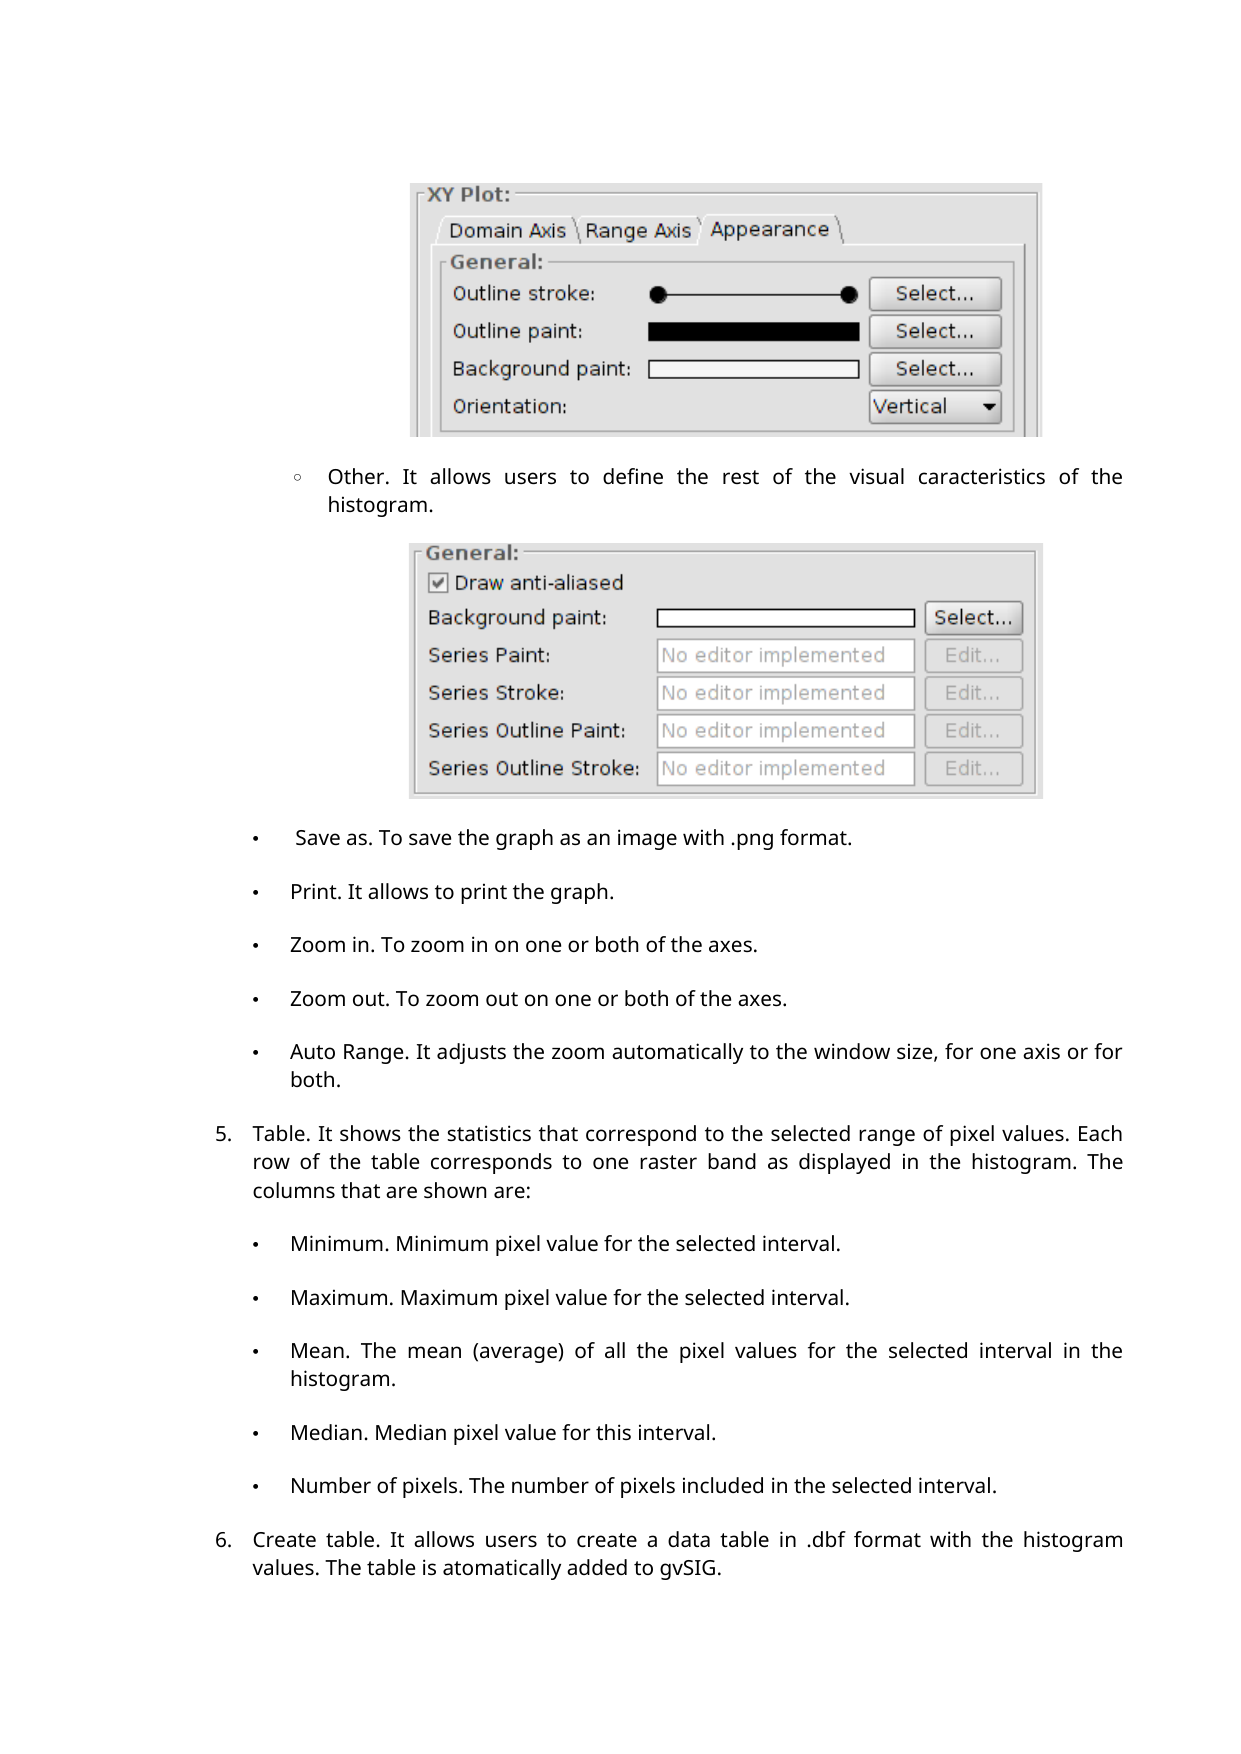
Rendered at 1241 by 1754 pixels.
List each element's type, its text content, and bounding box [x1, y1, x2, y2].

list Zoom in. To zoom in on one or both of the axes. [252, 930, 1125, 959]
list Maximum. Maximum pixel value for the selected interval. [252, 1283, 1125, 1311]
list Mean. The mean (average) of all the pixel values for the selected interval in the histogram. [252, 1336, 1125, 1393]
list Auto Range. It adjusts the zoom automatically to the window size, for one axis or for both. [252, 1037, 1125, 1094]
list Save as. To save the graph as an image with .png format. [252, 823, 1125, 852]
list Create table. It allows users to create a data table in .dbf format with the histogram values. The table is atomatically added to gvSIG. [215, 1525, 1125, 1582]
list Table. It shows the statistics that correspond to the selected range of pixel values. Each row of the table corresponds to one raster band as displayed in the histogram. The columns that are shown are: [215, 1119, 1125, 1204]
picture [409, 183, 1043, 437]
list Minimum. Minimum pixel value for the selected interval. [252, 1229, 1125, 1258]
list Median. Median pixel value for this interval. [252, 1418, 1125, 1446]
list Zoom out. To zoom out on one or both of the axes. [252, 984, 1125, 1012]
list Other. It allows users to define the rest of the visual caracteristics of the histogram. [290, 462, 1125, 519]
list Print. It allows to print the graph. [252, 877, 1125, 905]
list Number of pixels. The number of pixels included in the selected interval. [252, 1471, 1125, 1500]
picture [408, 543, 1044, 799]
